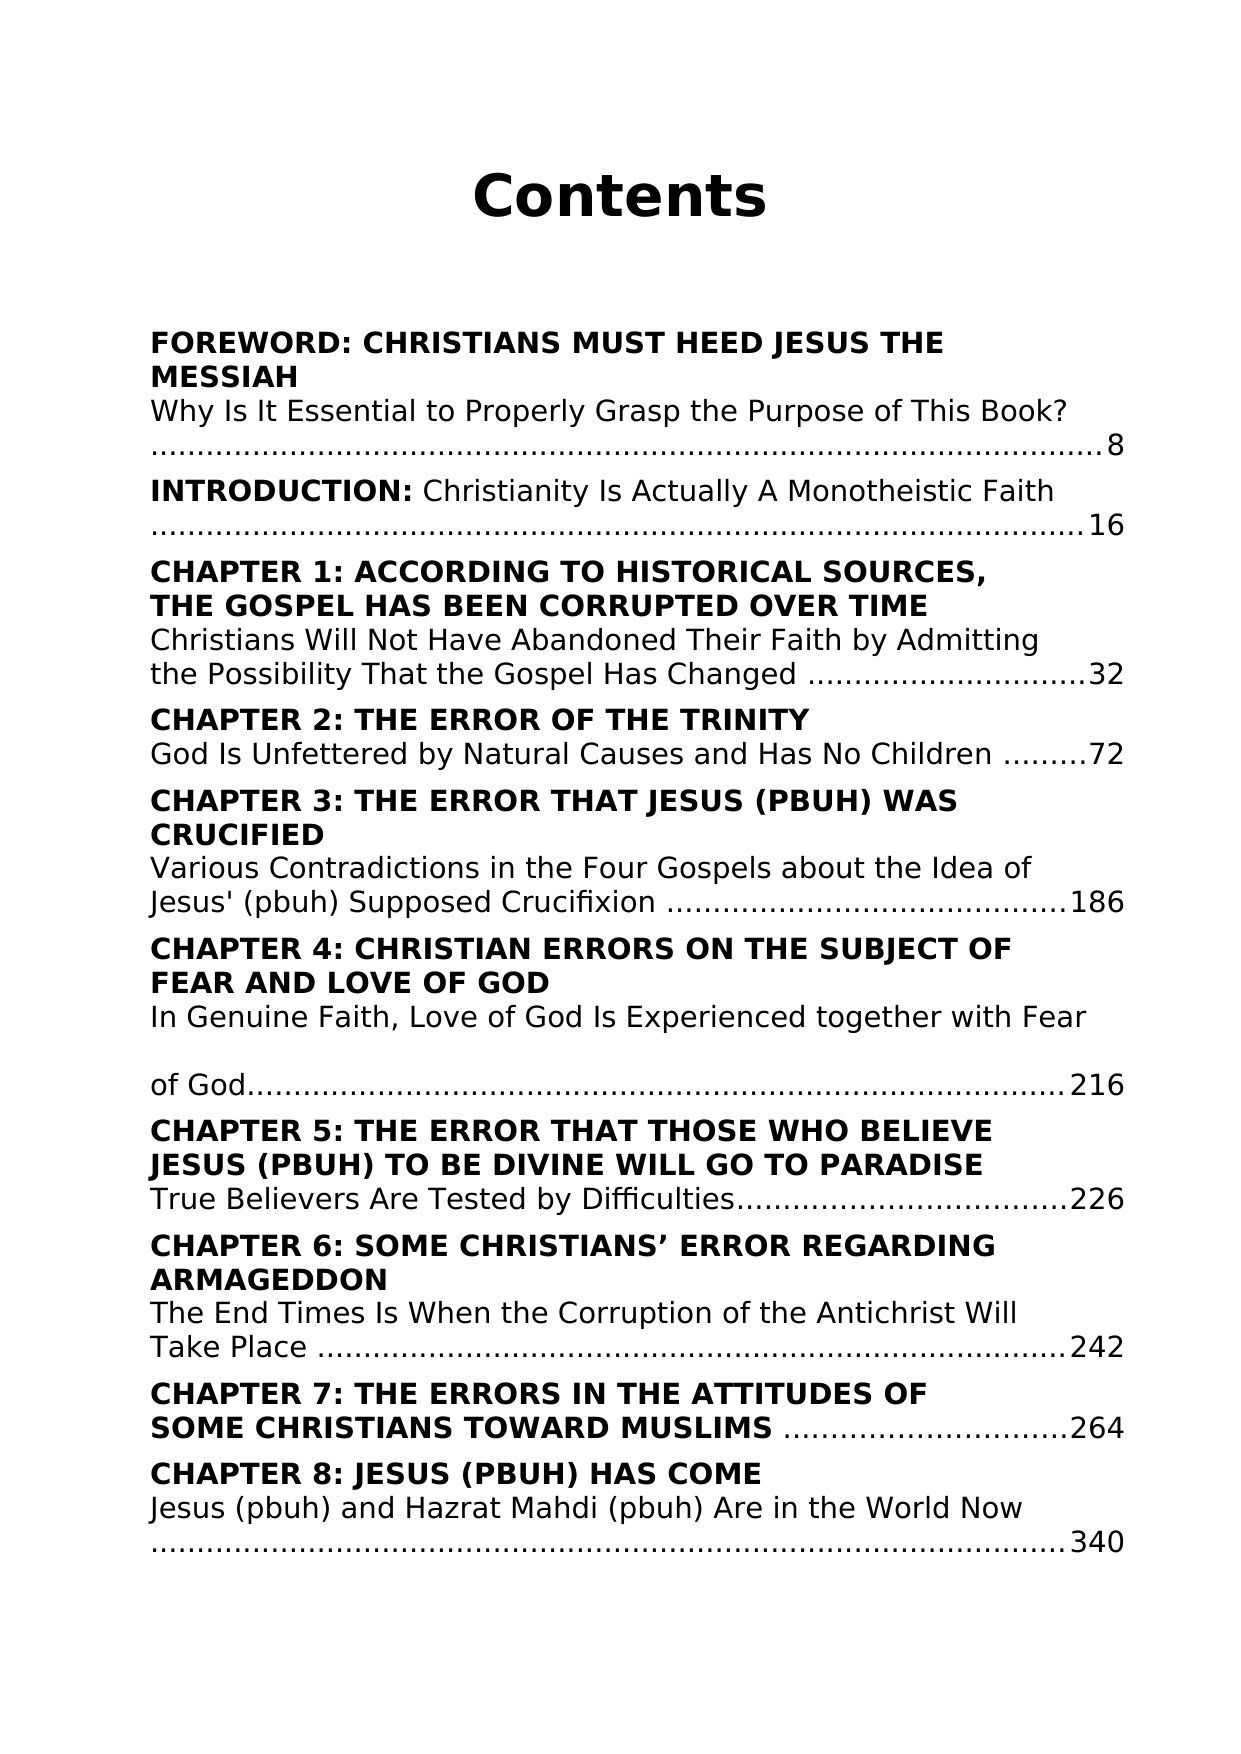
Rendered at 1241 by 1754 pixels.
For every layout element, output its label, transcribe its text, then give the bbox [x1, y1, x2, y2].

subtitle FOREWORD: CHRISTIANS MUST HEED JESUS THE MESSIAH Why Is It Essential to Properly Grasp the Purpose of This Book? 8 [150, 326, 1090, 462]
subtitle CHAPTER 6: SOME CHRISTIANS’ ERROR REGARDING ARMAGEDDON The End Times Is When the Corruption of the Antichrist Will Take Place 242 [150, 1229, 1090, 1365]
subtitle CHAPTER 7: THE ERRORS IN THE ATTITUDES OF SOME CHRISTIANS TOWARD MUSLIMS 264 [150, 1377, 1090, 1445]
subtitle CHAPTER 1: ACCORDING TO HISTORICAL SOURCES, THE GOSPEL HAS BEEN CORRUPTED OVER TIME Christians Will Not Have Abandoned Their Faith by Admitting the Possibility That the Gospel Has Changed 32 [150, 555, 1090, 691]
subtitle CHAPTER 8: JESUS (PBUH) HAS COME Jesus (pbuh) and Hazrat Mahdi (pbuh) Are in the World Now 340 [150, 1458, 1090, 1559]
subtitle CHAPTER 2: THE ERROR OF THE TRINITY God Is Unfettered by Natural Causes and Has No Children 72 [150, 703, 1090, 771]
subtitle CHAPTER 4: CHRISTIAN ERRORS ON THE SUBJECT OF FEAR AND LOVE OF GOD In Genuine Faith, Love of God Is Experienced together with Fear of God 216 [150, 932, 1090, 1102]
subtitle INTRODUCTION: Christianity Is Actually A Monotheistic Faith 16 [150, 475, 1090, 543]
subtitle CHAPTER 3: THE ERROR THAT JESUS (PBUH) WAS CRUCIFIED Various Contradictions in the Four Gospels about the Idea of Jesus' (pbuh) Supposed Crucifixion 186 [150, 784, 1090, 920]
subtitle Contents [150, 162, 1090, 230]
subtitle CHAPTER 5: THE ERROR THAT THOSE WHO BELIEVE JESUS (PBUH) TO BE DIVINE WILL GO TO PARADISE True Believers Are Tested by Difficulties 226 [150, 1114, 1090, 1216]
